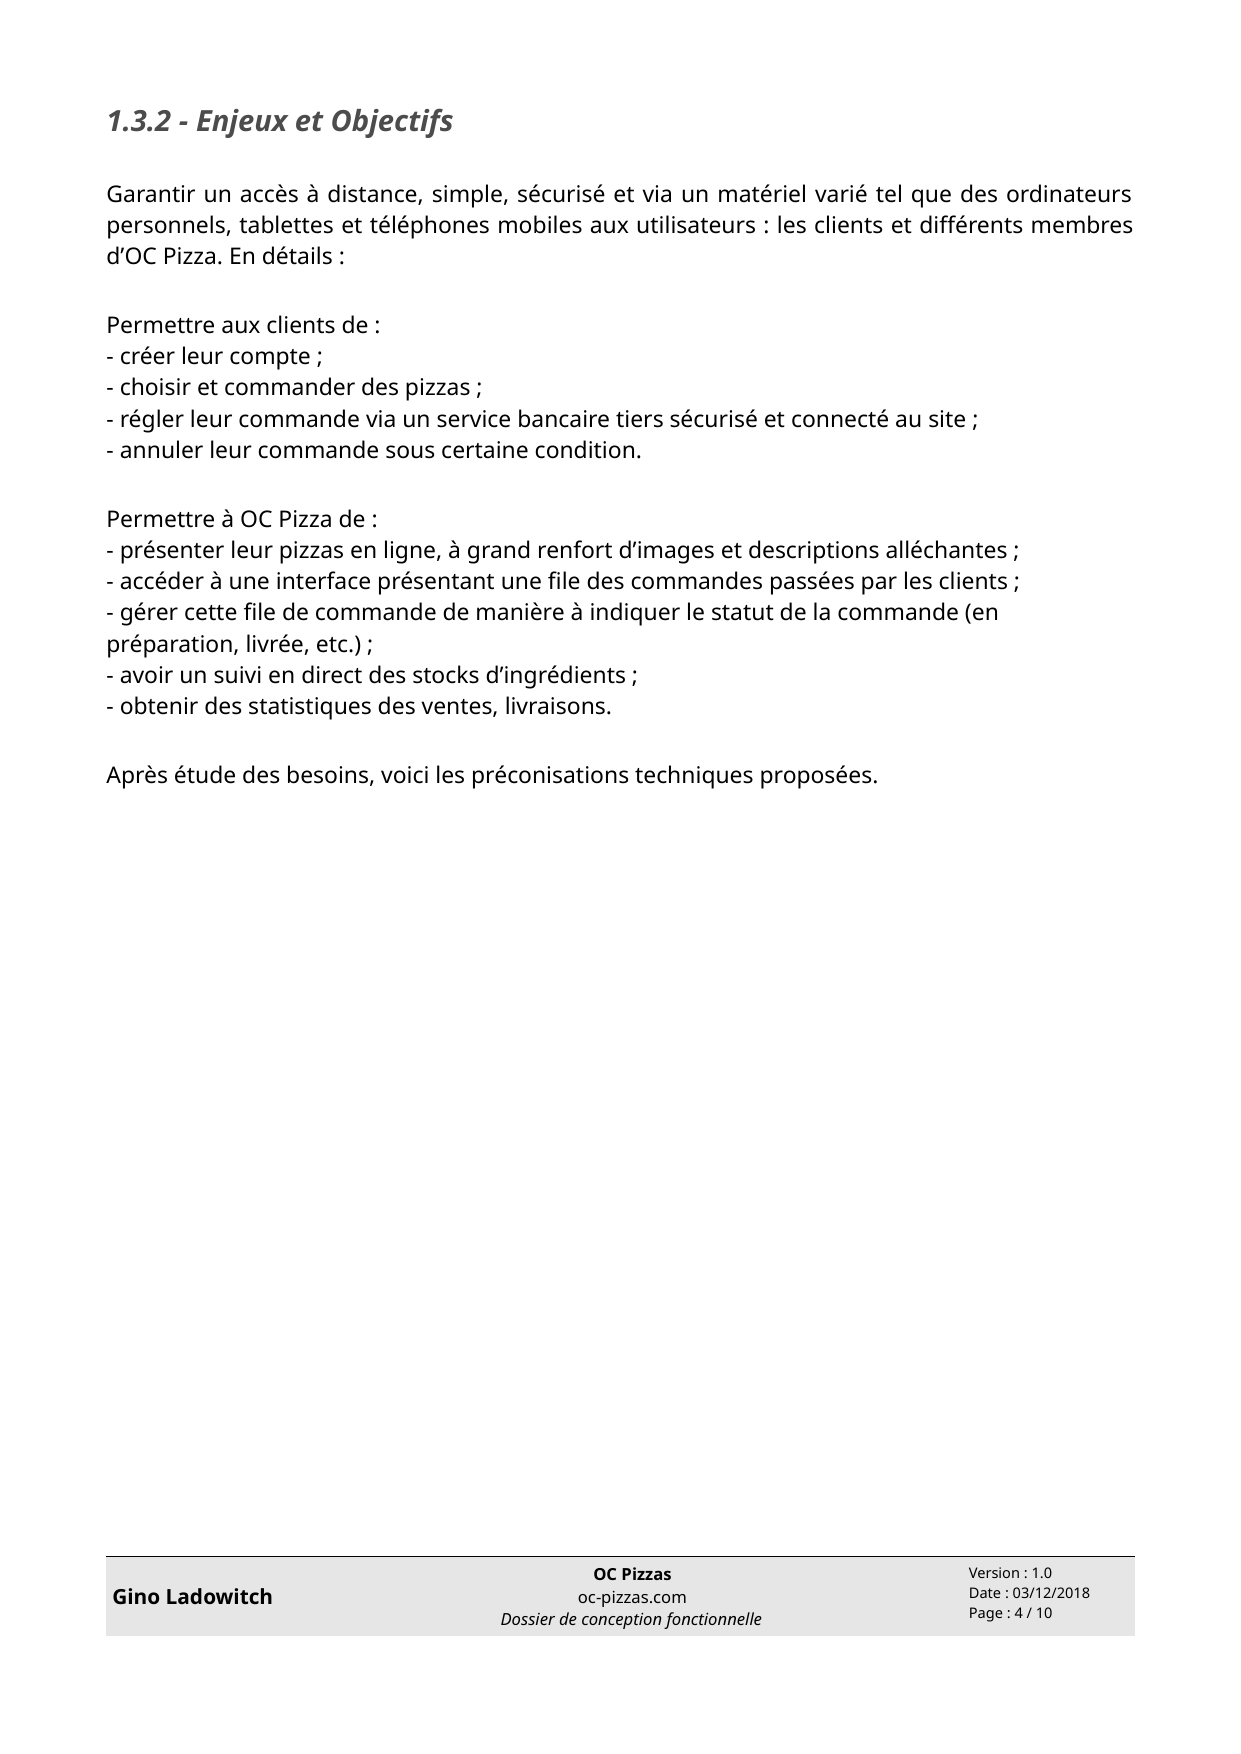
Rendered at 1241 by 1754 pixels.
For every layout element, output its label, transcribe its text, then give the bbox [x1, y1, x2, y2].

text Permettre aux clients de : - créer leur compte ; - choisir et commander des pizzas ; - régler leur commande via un service bancaire tiers sécurisé et connecté au site ; - annuler leur commande sous certaine condition. [106, 309, 1134, 465]
subtitle Enjeux et Objectifs [106, 100, 1134, 140]
text Après étude des besoins, voici les préconisations techniques proposées. [106, 759, 1134, 790]
text Permettre à OC Pizza de : - présenter leur pizzas en ligne, à grand renfort d’images et descriptions alléchantes ; - accéder à une interface présentant une file des commandes passées par les clients ; - gérer cette file de commande de manière à indiquer le statut de la commande (en préparation, livrée, etc.) ; - avoir un suivi en direct des stocks d’ingrédients ; - obtenir des statistiques des ventes, livraisons. [106, 503, 1134, 721]
text Garantir un accès à distance, simple, sécurisé et via un matériel varié tel que des ordinateurs personnels, tablettes et téléphones mobiles aux utilisateurs : les clients et différents membres d’OC Pizza. En détails : [106, 178, 1134, 271]
